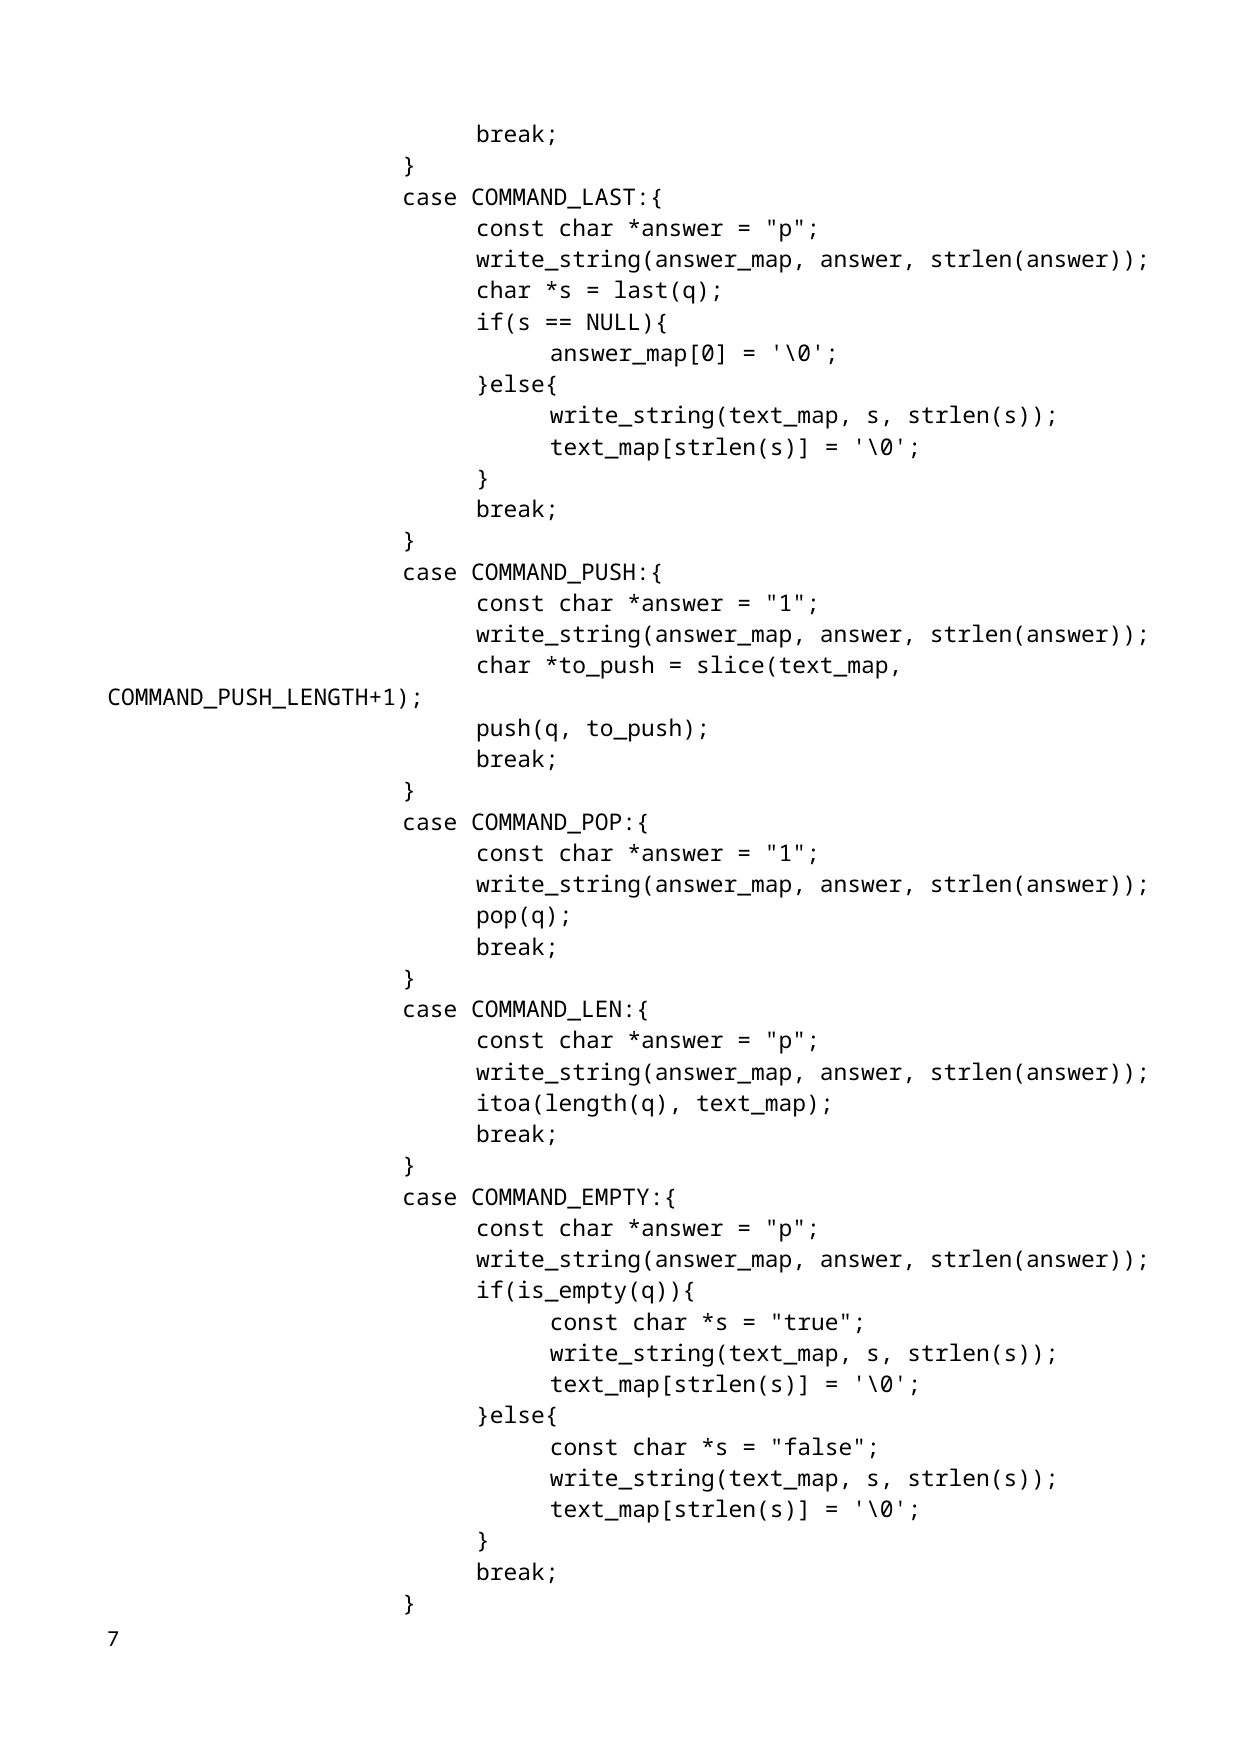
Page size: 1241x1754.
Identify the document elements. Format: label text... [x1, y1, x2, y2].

text const char *s = "false"; [107, 1431, 1153, 1462]
text } [107, 1149, 1153, 1181]
text } [107, 462, 1153, 493]
text } [107, 1587, 1153, 1618]
text const char *s = "true"; [107, 1306, 1153, 1337]
text const char *answer = "p"; [107, 1212, 1153, 1243]
text write_string(answer_map, answer, strlen(answer)); [107, 618, 1153, 649]
text } [107, 524, 1153, 556]
text }else{ [107, 368, 1153, 399]
text const char *answer = "p"; [107, 1024, 1153, 1056]
text write_string(answer_map, answer, strlen(answer)); [107, 1243, 1153, 1274]
text break; [107, 931, 1153, 962]
text break; [107, 118, 1153, 149]
text text_map[strlen(s)] = '\0'; [107, 1493, 1153, 1524]
text case COMMAND_PUSH:{ [107, 556, 1153, 587]
text } [107, 149, 1153, 181]
text text_map[strlen(s)] = '\0'; [107, 1368, 1153, 1399]
text push(q, to_push); [107, 712, 1153, 743]
text const char *answer = "1"; [107, 587, 1153, 618]
text const char *answer = "p"; [107, 212, 1153, 243]
text break; [107, 493, 1153, 524]
text write_string(answer_map, answer, strlen(answer)); [107, 243, 1153, 274]
text write_string(text_map, s, strlen(s)); [107, 1337, 1153, 1368]
text } [107, 962, 1153, 993]
text const char *answer = "1"; [107, 837, 1153, 868]
text char *to_push = slice(text_map, COMMAND_PUSH_LENGTH+1); [107, 649, 1153, 712]
text write_string(answer_map, answer, strlen(answer)); [107, 1056, 1153, 1087]
text break; [107, 743, 1153, 774]
text answer_map[0] = '\0'; [107, 337, 1153, 368]
text break; [107, 1118, 1153, 1149]
text case COMMAND_LAST:{ [107, 181, 1153, 212]
text text_map[strlen(s)] = '\0'; [107, 431, 1153, 462]
text } [107, 774, 1153, 806]
text case COMMAND_LEN:{ [107, 993, 1153, 1024]
text break; [107, 1556, 1153, 1587]
text write_string(answer_map, answer, strlen(answer)); [107, 868, 1153, 899]
text case COMMAND_EMPTY:{ [107, 1181, 1153, 1212]
text write_string(text_map, s, strlen(s)); [107, 1462, 1153, 1493]
text pop(q); [107, 899, 1153, 931]
text case COMMAND_POP:{ [107, 806, 1153, 837]
text write_string(text_map, s, strlen(s)); [107, 399, 1153, 431]
text itoa(length(q), text_map); [107, 1087, 1153, 1118]
text char *s = last(q); [107, 274, 1153, 306]
text }else{ [107, 1399, 1153, 1431]
text if(s == NULL){ [107, 306, 1153, 337]
text if(is_empty(q)){ [107, 1274, 1153, 1306]
text } [107, 1524, 1153, 1556]
